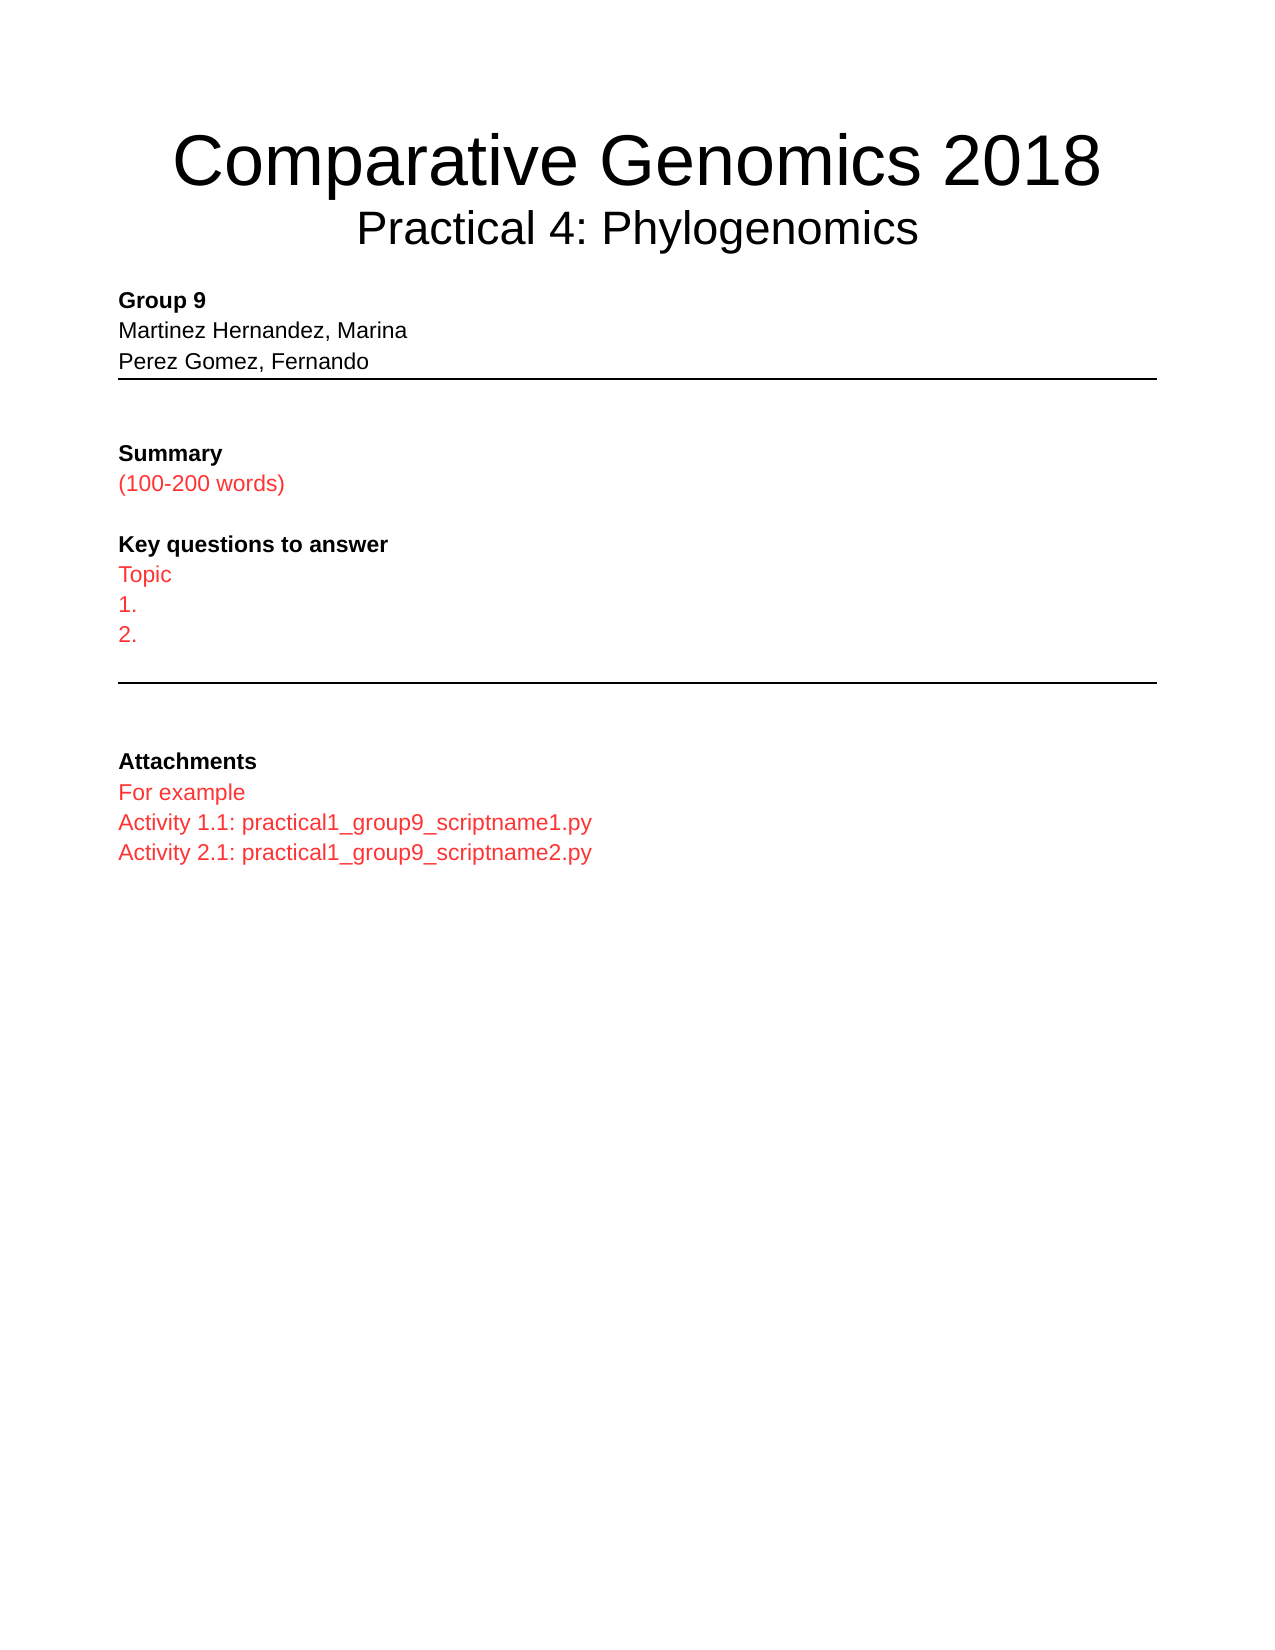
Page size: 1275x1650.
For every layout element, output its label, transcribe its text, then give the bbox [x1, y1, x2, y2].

text Group 9 [118, 287, 1157, 313]
text (100-200 words) [118, 470, 1157, 496]
text Practical 4: Phylogenomics [118, 201, 1157, 255]
text Perez Gomez, Fernando [118, 348, 1157, 378]
text Comparative Genomics 2018 [118, 118, 1157, 201]
text 1. [118, 591, 1157, 617]
text Topic [118, 561, 1157, 587]
text Martinez Hernandez, Marina [118, 317, 1157, 344]
text For example [118, 778, 1157, 805]
text Key questions to answer [118, 531, 1157, 557]
text Attachments [118, 748, 1157, 774]
text Activity 2.1: practical1_group9_scriptname2.py [118, 839, 1157, 865]
text 2. [118, 621, 1157, 647]
text Summary [118, 440, 1157, 466]
text Activity 1.1: practical1_group9_scriptname1.py [118, 809, 1157, 835]
